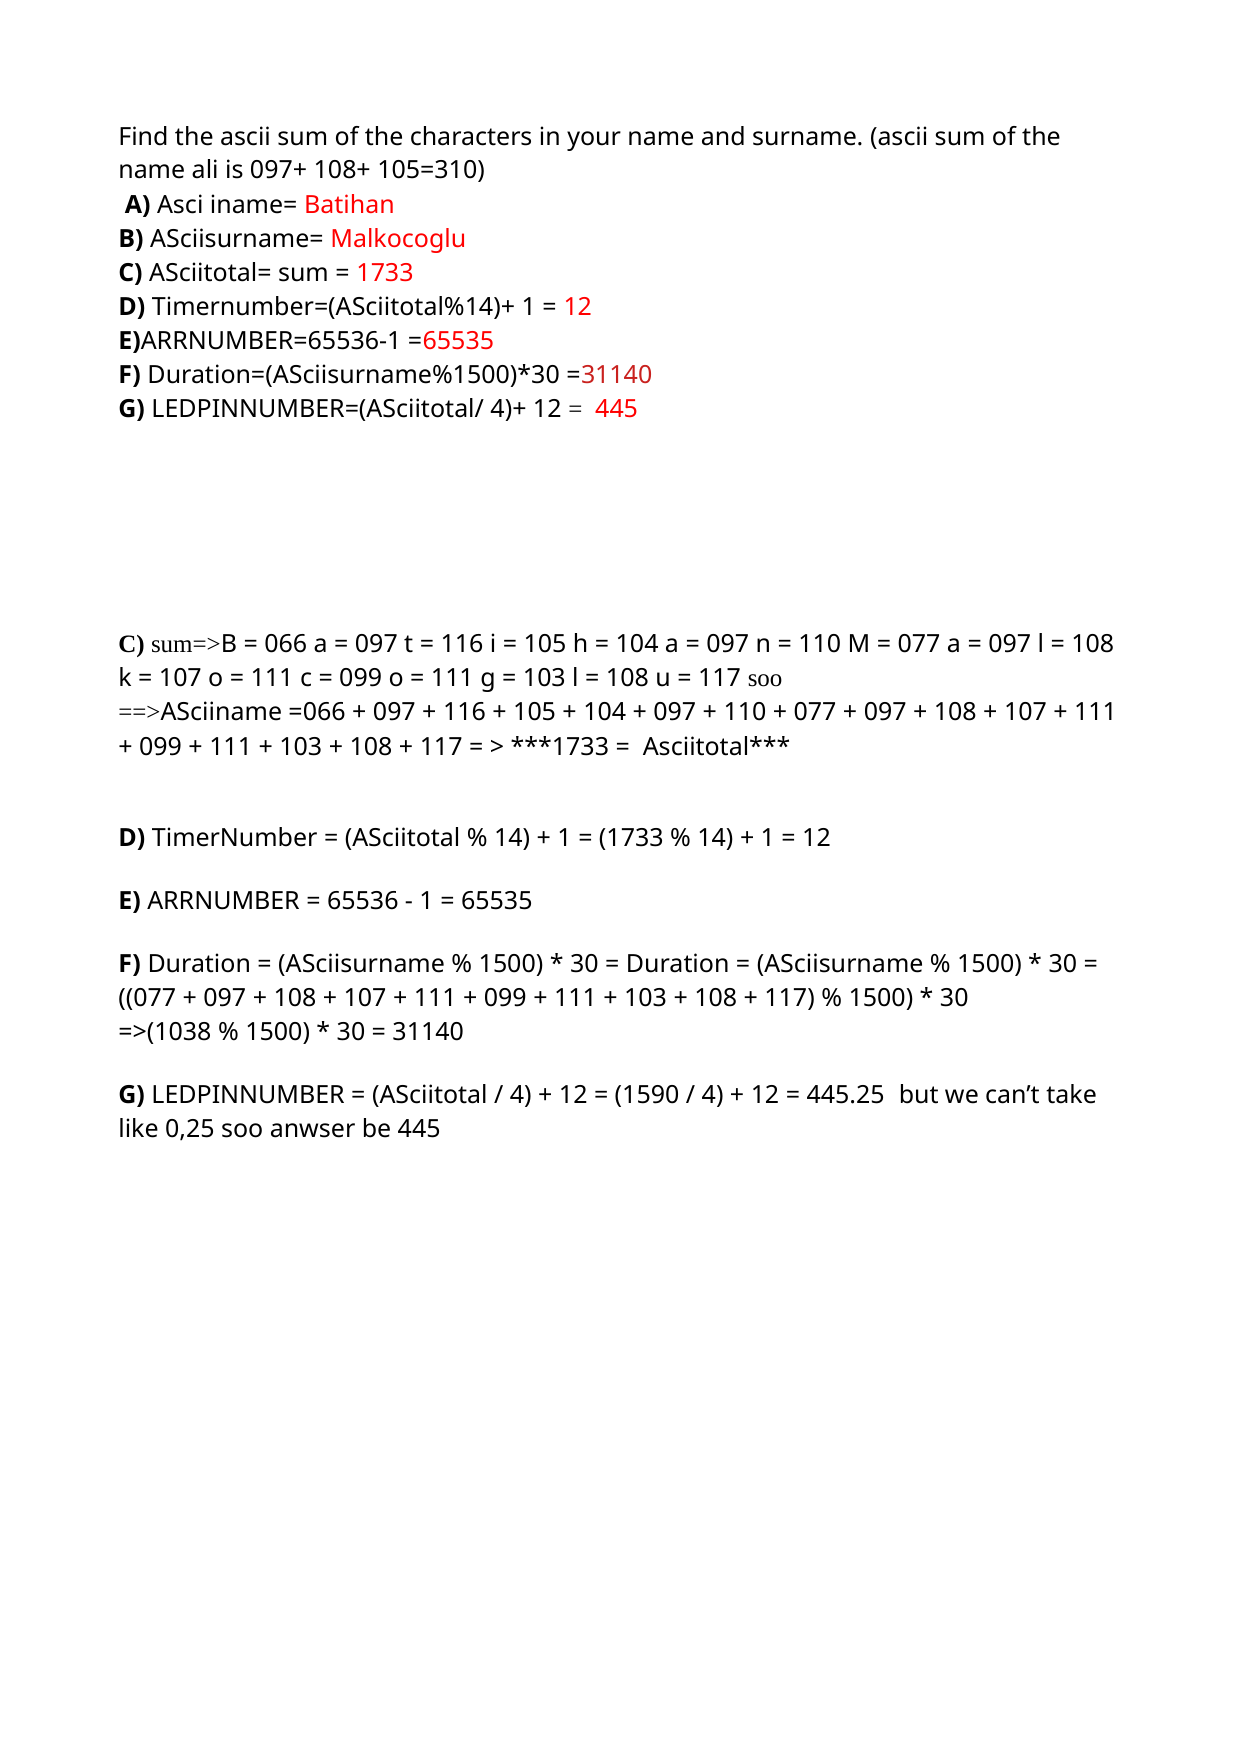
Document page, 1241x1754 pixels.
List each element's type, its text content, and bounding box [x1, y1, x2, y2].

text Find the ascii sum of the characters in your name and surname. (ascii sum of the name ali is 097+ 108+ 105=310) A) Asci iname= Batihan B) ASciisurname= Malkocoglu C) ASciitotal= sum = 1733 D) Timernumber=(ASciitotal%14)+ 1 = 12 E)ARRNUMBER=65536-1 =65535 F) Duration=(ASciisurname%1500)*30 =31140 G) LEDPINNUMBER=(ASciitotal/ 4)+ 12 = 445 [118, 118, 1122, 425]
text D) TimerNumber = (ASciitotal % 14) + 1 = (1733 % 14) + 1 = 12 [118, 820, 1122, 854]
text G) LEDPINNUMBER = (ASciitotal / 4) + 12 = (1590 / 4) + 12 = 445.25 but we can’t take like 0,25 soo anwser be 445 [118, 1076, 1122, 1144]
text E) ARRNUMBER = 65536 - 1 = 65535 [118, 882, 1122, 917]
text F) Duration = (ASciisurname % 1500) * 30 = Duration = (ASciisurname % 1500) * 30 = ((077 + 097 + 108 + 107 + 111 + 099 + 111 + 103 + 108 + 117) % 1500) * 30 [118, 945, 1122, 1013]
text C) sum=>B = 066 a = 097 t = 116 i = 105 h = 104 a = 097 n = 110 M = 077 a = 097 l = 108 k = 107 o = 111 c = 099 o = 111 g = 103 l = 108 u = 117 soo ==>ASciiname =066 + 097 + 116 + 105 + 104 + 097 + 110 + 077 + 097 + 108 + 107 + 111 + 099 + 111 + 103 + 108 + 117 = > ***1733 = Asciitotal*** [118, 626, 1122, 762]
text =>(1038 % 1500) * 30 = 31140 [118, 1013, 1122, 1047]
